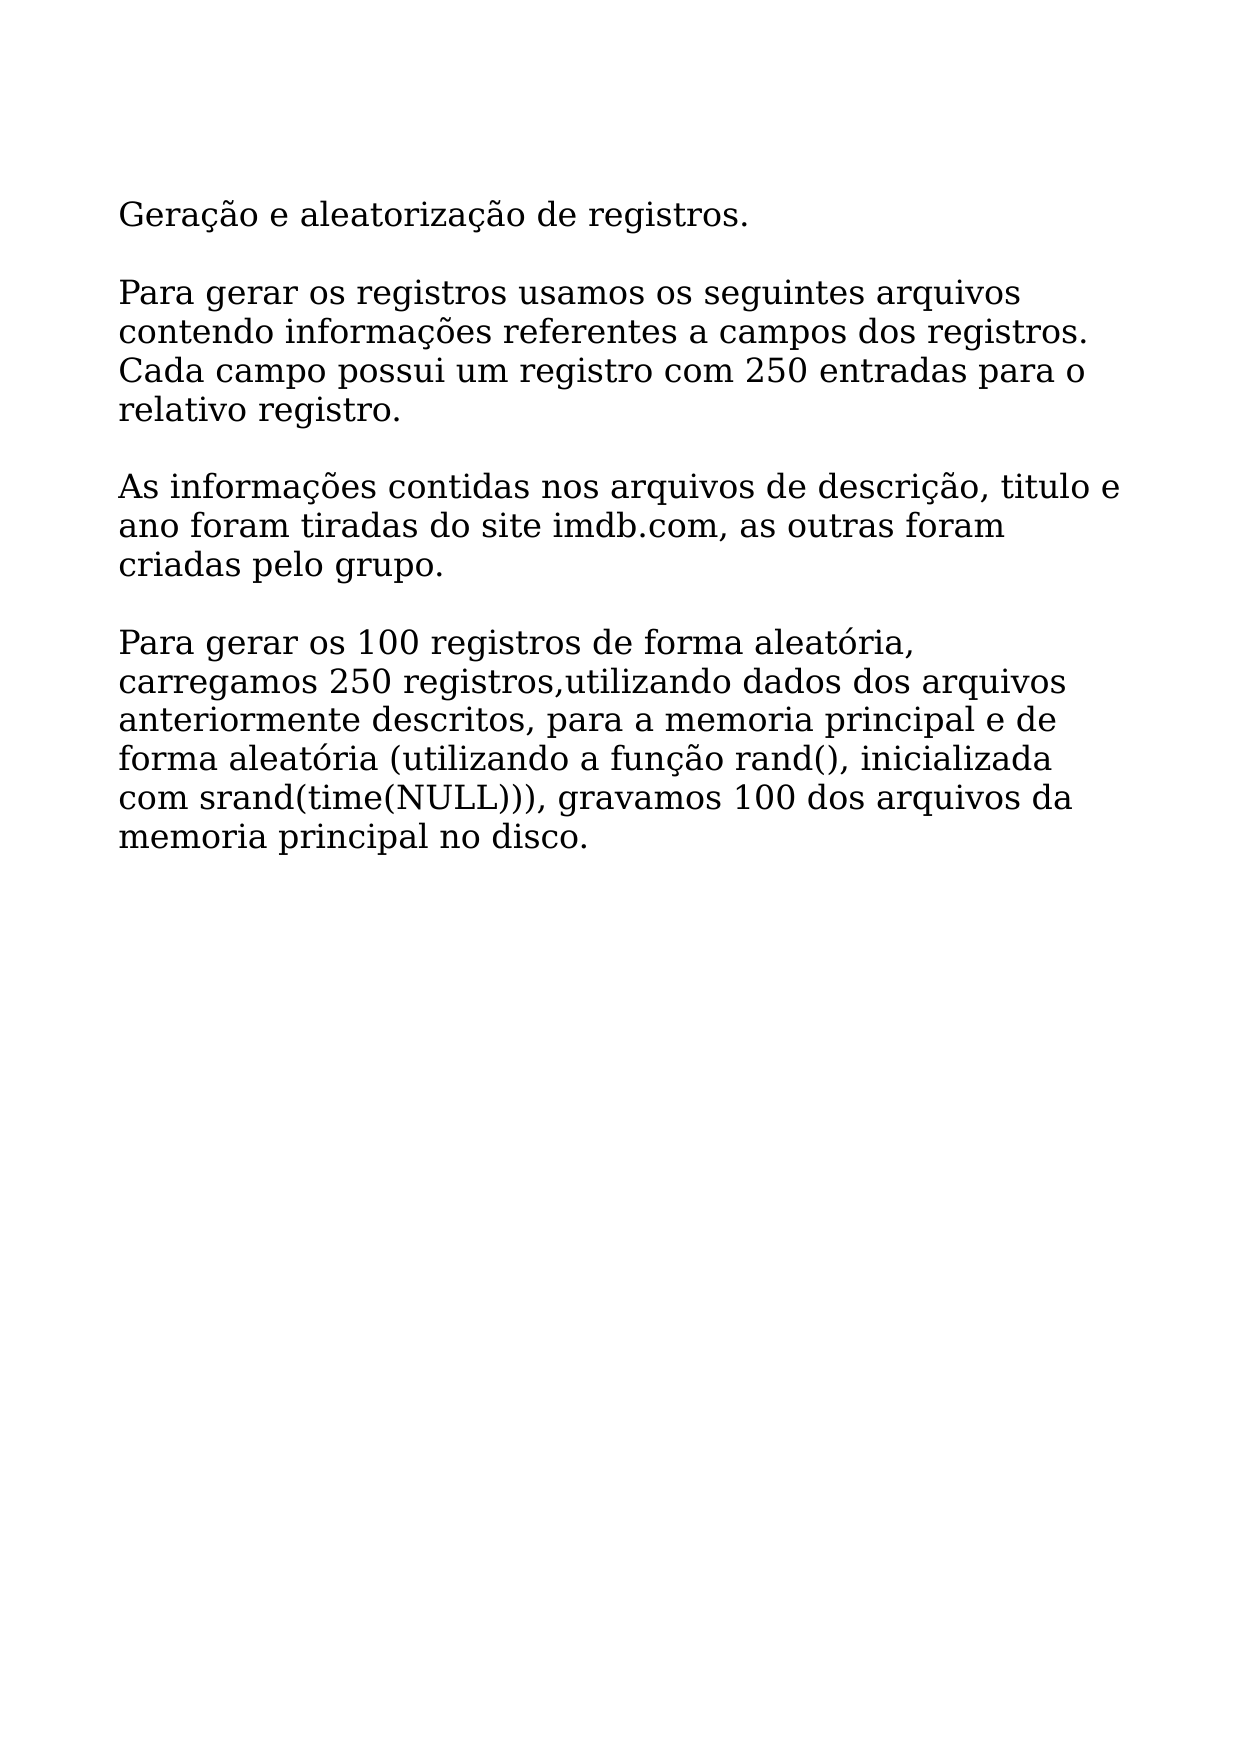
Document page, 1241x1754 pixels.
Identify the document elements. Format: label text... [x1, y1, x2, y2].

text Geração e aleatorização de registros. [118, 196, 1122, 235]
text Para gerar os registros usamos os seguintes arquivos contendo informações referentes a campos dos registros. Cada campo possui um registro com 250 entradas para o relativo registro. [118, 273, 1122, 429]
text Para gerar os 100 registros de forma aleatória, carregamos 250 registros,utilizando dados dos arquivos anteriormente descritos, para a memoria principal e de forma aleatória (utilizando a função rand(), inicializada com srand(time(NULL))), gravamos 100 dos arquivos da memoria principal no disco. [118, 623, 1122, 856]
text As informações contidas nos arquivos de descrição, titulo e ano foram tiradas do site imdb.com, as outras foram criadas pelo grupo. [118, 468, 1122, 584]
